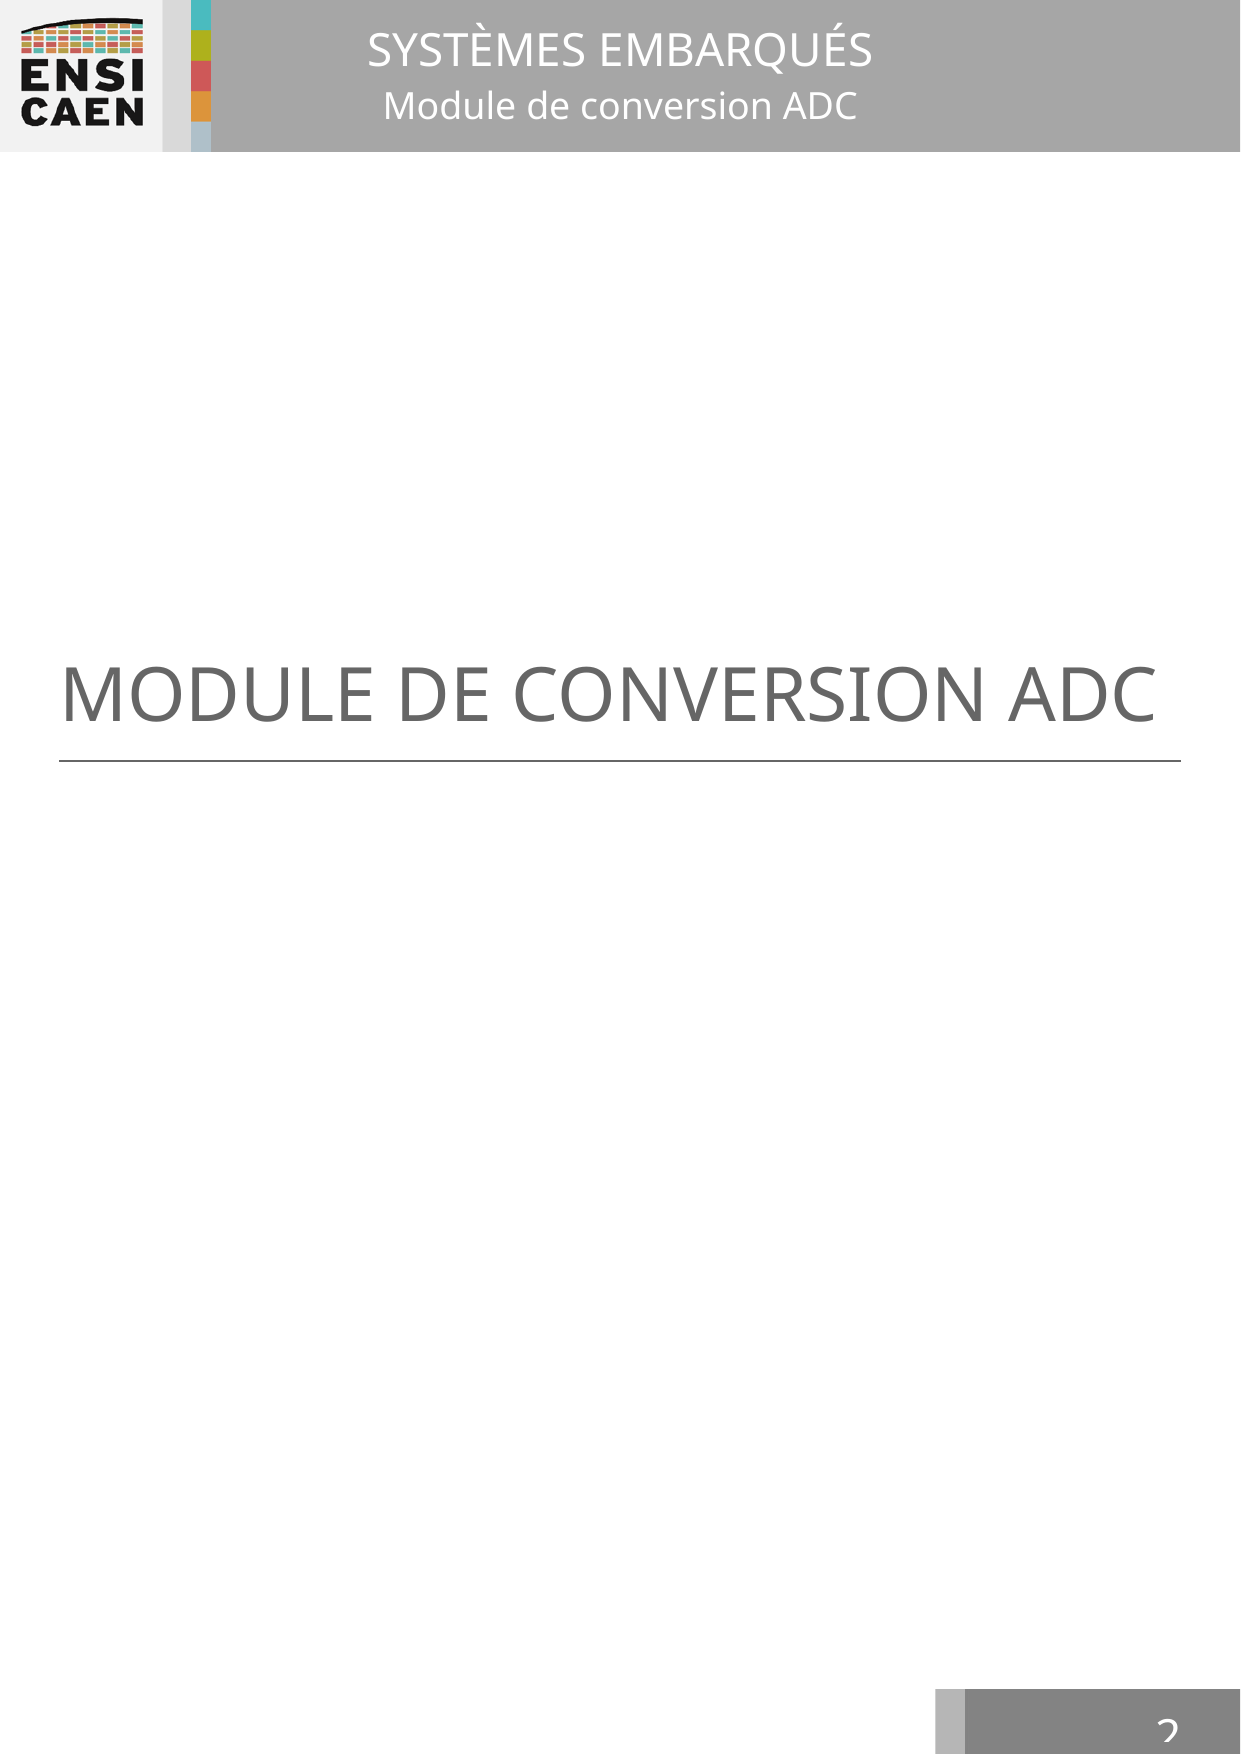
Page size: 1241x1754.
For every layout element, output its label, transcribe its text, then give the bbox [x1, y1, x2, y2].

text MODULE DE CONVERSION ADC [59, 641, 1181, 743]
picture [935, 1689, 1241, 1754]
picture [0, 0, 1241, 152]
